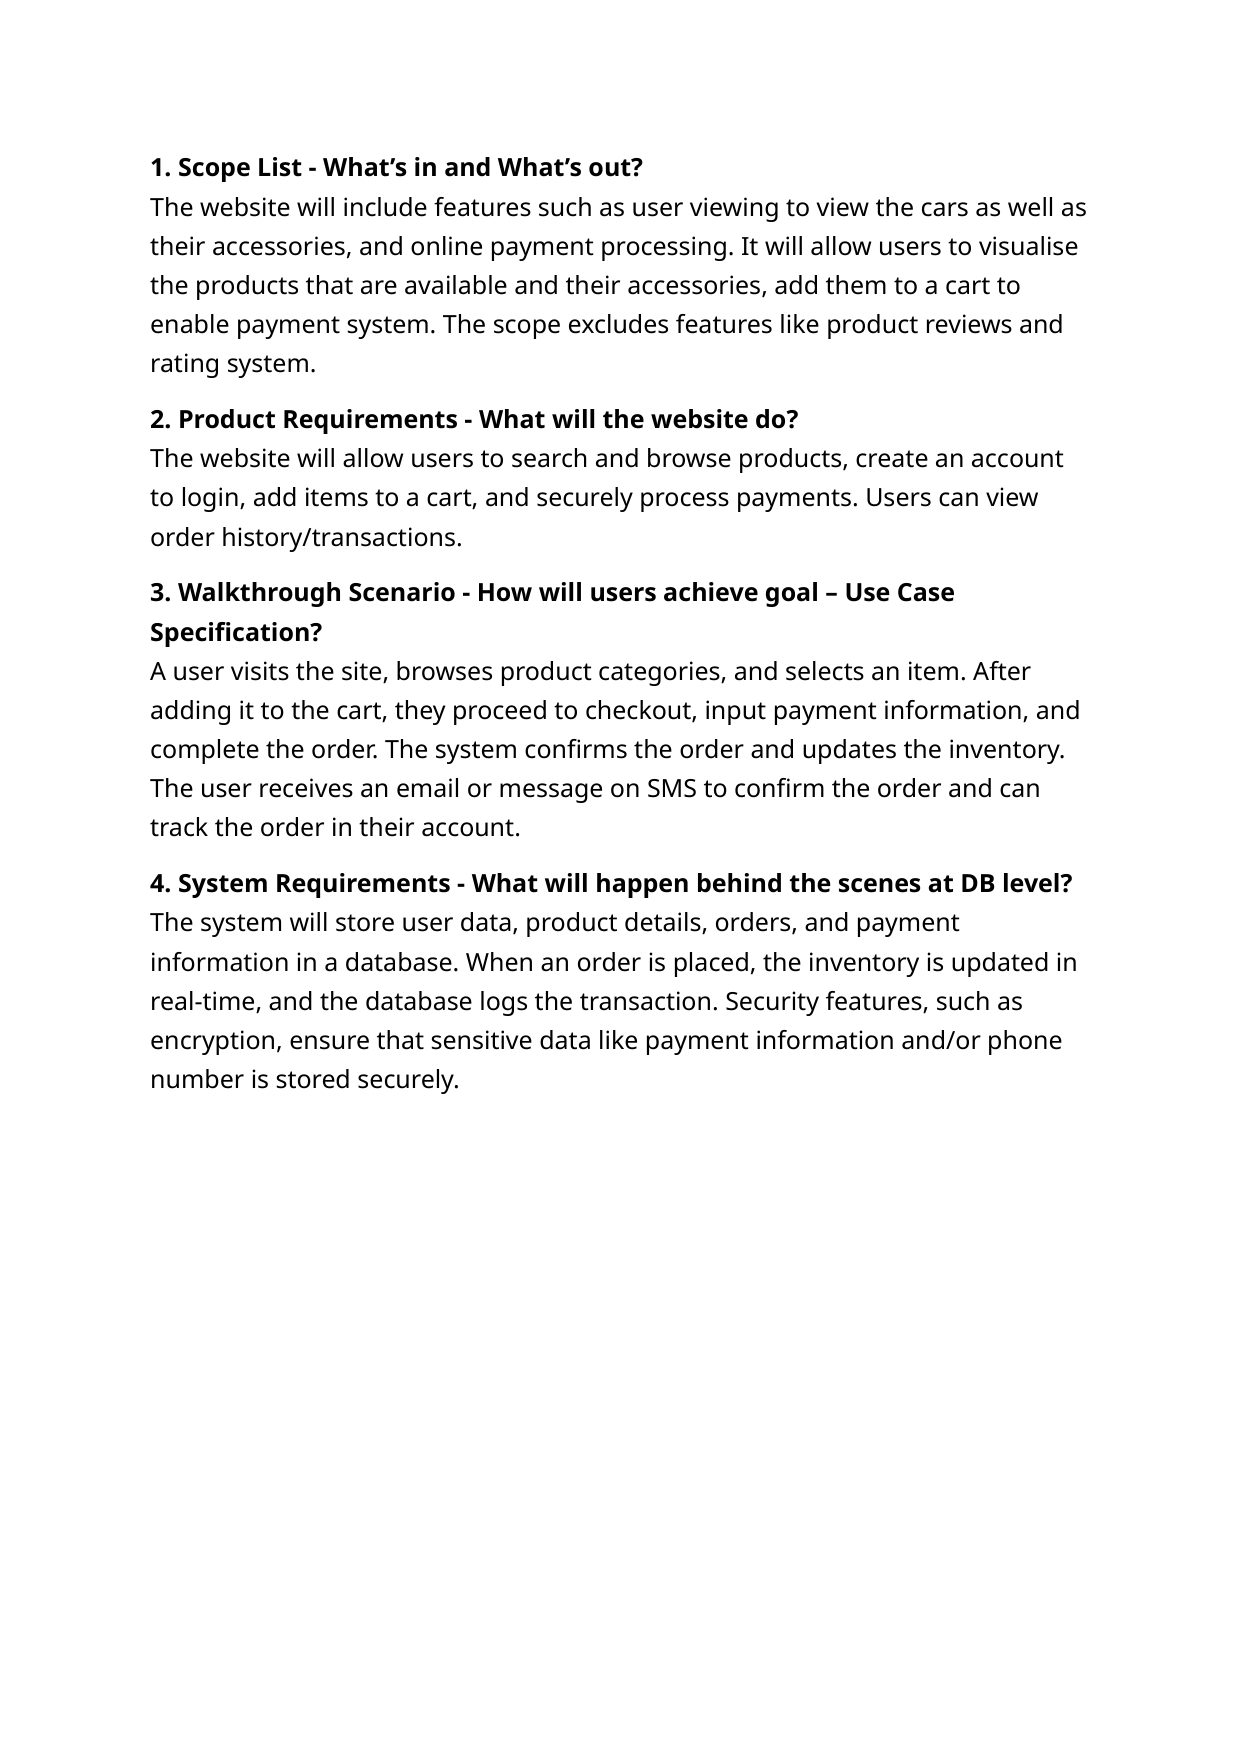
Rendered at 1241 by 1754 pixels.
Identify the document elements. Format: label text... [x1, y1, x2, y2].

text 1. Scope List - What’s in and What’s out? The website will include features such as user viewing to view the cars as well as their accessories, and online payment processing. It will allow users to visualise the products that are available and their accessories, add them to a cart to enable payment system. The scope excludes features like product reviews and rating system. [150, 150, 1090, 380]
text 2. Product Requirements - What will the website do? The website will allow users to search and browse products, create an account to login, add items to a cart, and securely process payments. Users can view order history/transactions. [150, 402, 1090, 553]
text 4. System Requirements - What will happen behind the scenes at DB level? The system will store user data, product details, orders, and payment information in a database. When an order is placed, the inventory is updated in real-time, and the database logs the transaction. Security features, such as encryption, ensure that sensitive data like payment information and/or phone number is stored securely. [150, 866, 1090, 1096]
text 3. Walkthrough Scenario - How will users achieve goal – Use Case Specification? A user visits the site, browses product categories, and selects an item. After adding it to the cart, they proceed to checkout, input payment information, and complete the order. The system confirms the order and updates the inventory. The user receives an email or message on SMS to confirm the order and can track the order in their account. [150, 575, 1090, 844]
